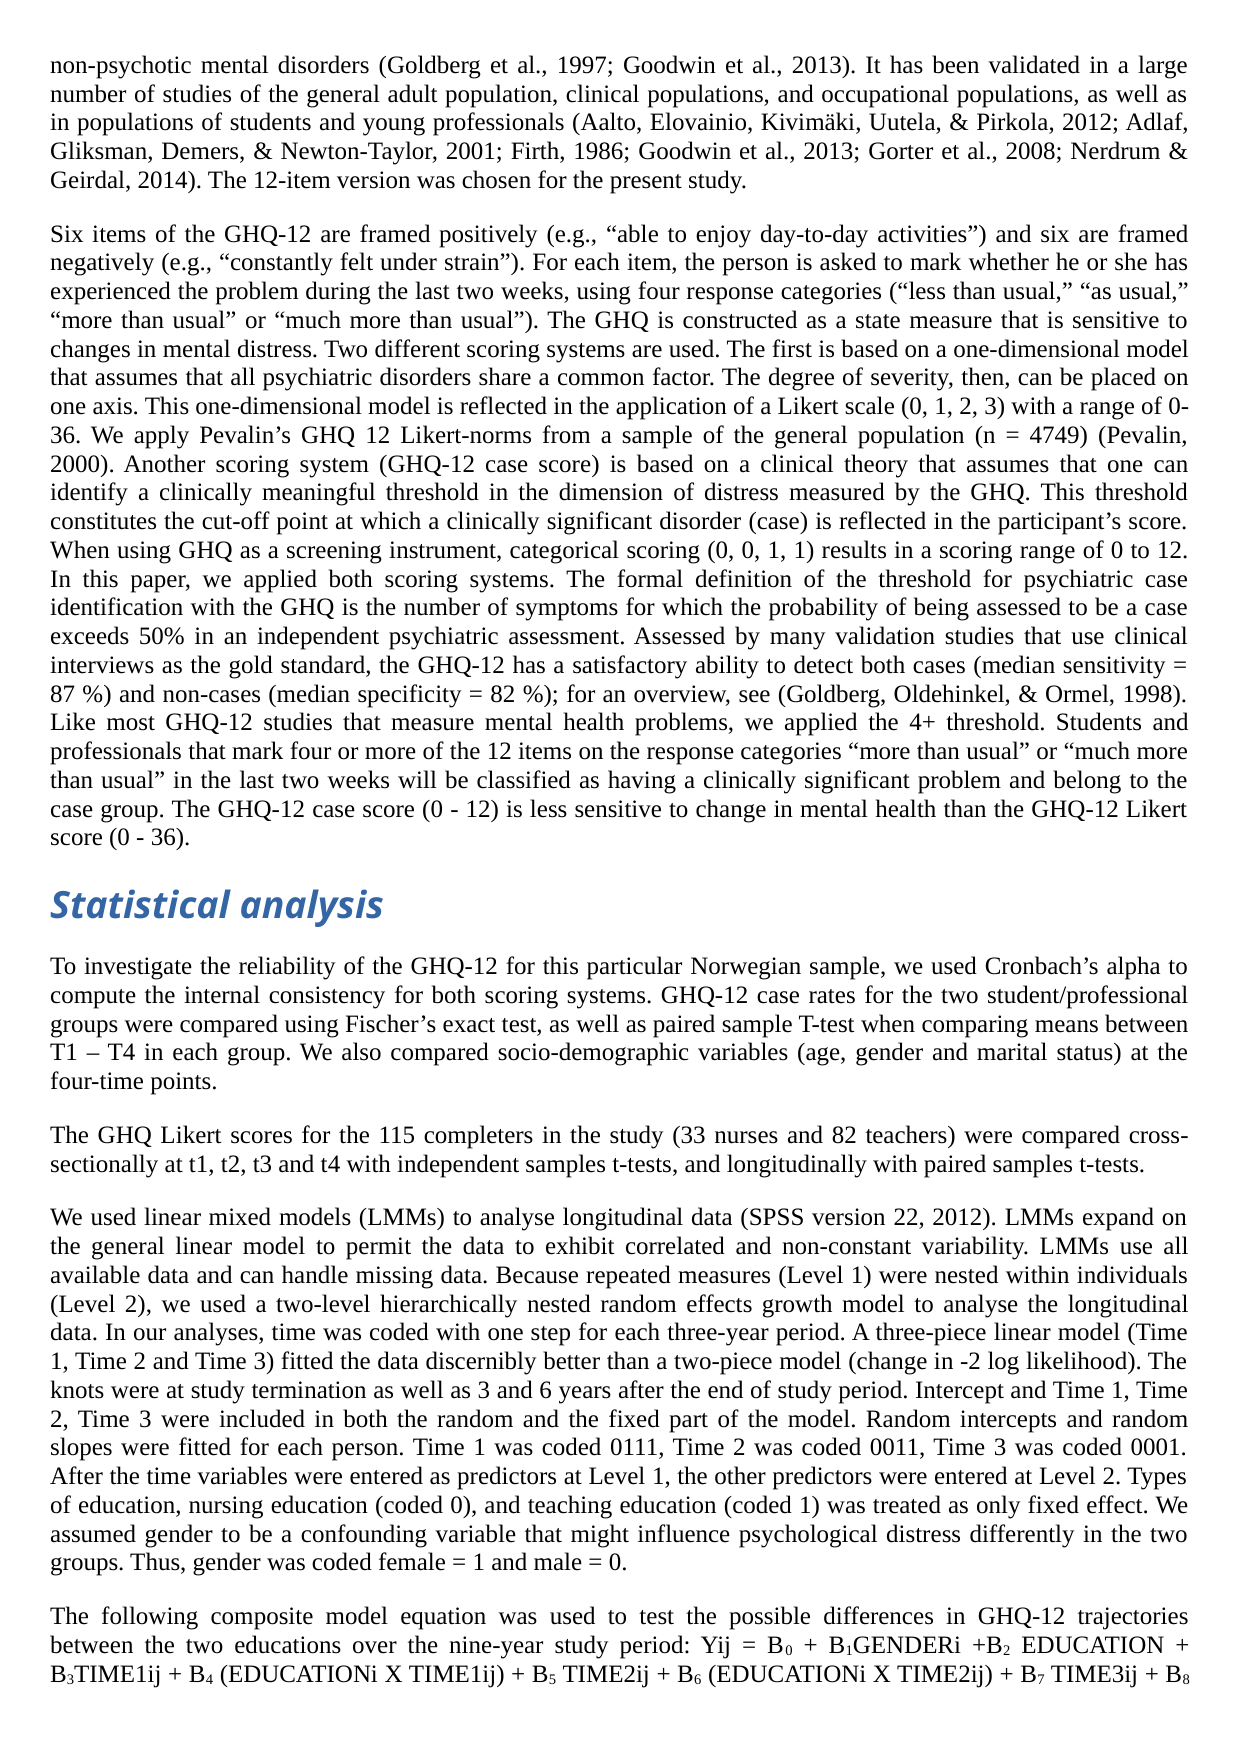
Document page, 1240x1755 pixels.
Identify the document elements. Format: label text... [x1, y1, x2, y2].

text The GHQ Likert scores for the 115 completers in the study (33 nurses and 82 teachers) were compared cross-sectionally at t1, t2, t3 and t4 with independent samples t-tests, and longitudinally with paired samples t-tests. [50, 1120, 1189, 1177]
text Six items of the GHQ-12 are framed positively (e.g., “able to enjoy day-to-day activities”) and six are framed negatively (e.g., “constantly felt under strain”). For each item, the person is asked to mark whether he or she has experienced the problem during the last two weeks, using four response categories (“less than usual,” “as usual,” “more than usual” or “much more than usual”). The GHQ is constructed as a state measure that is sensitive to changes in mental distress. Two different scoring systems are used. The first is based on a one-dimensional model that assumes that all psychiatric disorders share a common factor. The degree of severity, then, can be placed on one axis. This one-dimensional model is reflected in the application of a Likert scale (0, 1, 2, 3) with a range of 0-36. We apply Pevalin’s GHQ 12 Likert-norms from a sample of the general population (n = 4749) (Pevalin, 2000). Another scoring system (GHQ-12 case score) is based on a clinical theory that assumes that one can identify a clinically meaningful threshold in the dimension of distress measured by the GHQ. This threshold constitutes the cut-off point at which a clinically significant disorder (case) is reflected in the participant’s score. When using GHQ as a screening instrument, categorical scoring (0, 0, 1, 1) results in a scoring range of 0 to 12. In this paper, we applied both scoring systems. The formal definition of the threshold for psychiatric case identification with the GHQ is the number of symptoms for which the probability of being assessed to be a case exceeds 50% in an independent psychiatric assessment. Assessed by many validation studies that use clinical interviews as the gold standard, the GHQ-12 has a satisfactory ability to detect both cases (median sensitivity = 87 %) and non-cases (median specificity = 82 %); for an overview, see (Goldberg, Oldehinkel, & Ormel, 1998). Like most GHQ-12 studies that measure mental health problems, we applied the 4+ threshold. Students and professionals that mark four or more of the 12 items on the response categories “more than usual” or “much more than usual” in the last two weeks will be classified as having a clinically significant problem and belong to the case group. The GHQ-12 case score (0 - 12) is less sensitive to change in mental health than the GHQ-12 Likert score (0 - 36). [50, 219, 1189, 851]
text To investigate the reliability of the GHQ-12 for this particular Norwegian sample, we used Cronbach’s alpha to compute the internal consistency for both scoring systems. GHQ-12 case rates for the two student/professional groups were compared using Fischer’s exact test, as well as paired sample T-test when comparing means between T1 – T4 in each group. We also compared socio-demographic variables (age, gender and marital status) at the four-time points. [50, 951, 1189, 1095]
subtitle Statistical analysis [50, 889, 1189, 926]
text non-psychotic mental disorders (Goldberg et al., 1997; Goodwin et al., 2013). It has been validated in a large number of studies of the general adult population, clinical populations, and occupational populations, as well as in populations of students and young professionals (Aalto, Elovainio, Kivimäki, Uutela, & Pirkola, 2012; Adlaf, Gliksman, Demers, & Newton-Taylor, 2001; Firth, 1986; Goodwin et al., 2013; Gorter et al., 2008; Nerdrum & Geirdal, 2014). The 12-item version was chosen for the present study. [50, 50, 1189, 194]
text We used linear mixed models (LMMs) to analyse longitudinal data (SPSS version 22, 2012). LMMs expand on the general linear model to permit the data to exhibit correlated and non-constant variability. LMMs use all available data and can handle missing data. Because repeated measures (Level 1) were nested within individuals (Level 2), we used a two-level hierarchically nested random effects growth model to analyse the longitudinal data. In our analyses, time was coded with one step for each three-year period. A three-piece linear model (Time 1, Time 2 and Time 3) fitted the data discernibly better than a two-piece model (change in -2 log likelihood). The knots were at study termination as well as 3 and 6 years after the end of study period. Intercept and Time 1, Time 2, Time 3 were included in both the random and the fixed part of the model. Random intercepts and random slopes were fitted for each person. Time 1 was coded 0111, Time 2 was coded 0011, Time 3 was coded 0001. After the time variables were entered as predictors at Level 1, the other predictors were entered at Level 2. Types of education, nursing education (coded 0), and teaching education (coded 1) was treated as only fixed effect. We assumed gender to be a confounding variable that might influence psychological distress differently in the two groups. Thus, gender was coded female = 1 and male = 0. [50, 1202, 1189, 1576]
text The following composite model equation was used to test the possible differences in GHQ-12 trajectories between the two educations over the nine-year study period: Yij = B0 + B1GENDERi +B2 EDUCATION + B3TIME1ij + B4 (EDUCATIONi X TIME1ij) + B5 TIME2ij + B6 (EDUCATIONi X TIME2ij) + B7 TIME3ij + B8 [50, 1601, 1189, 1687]
